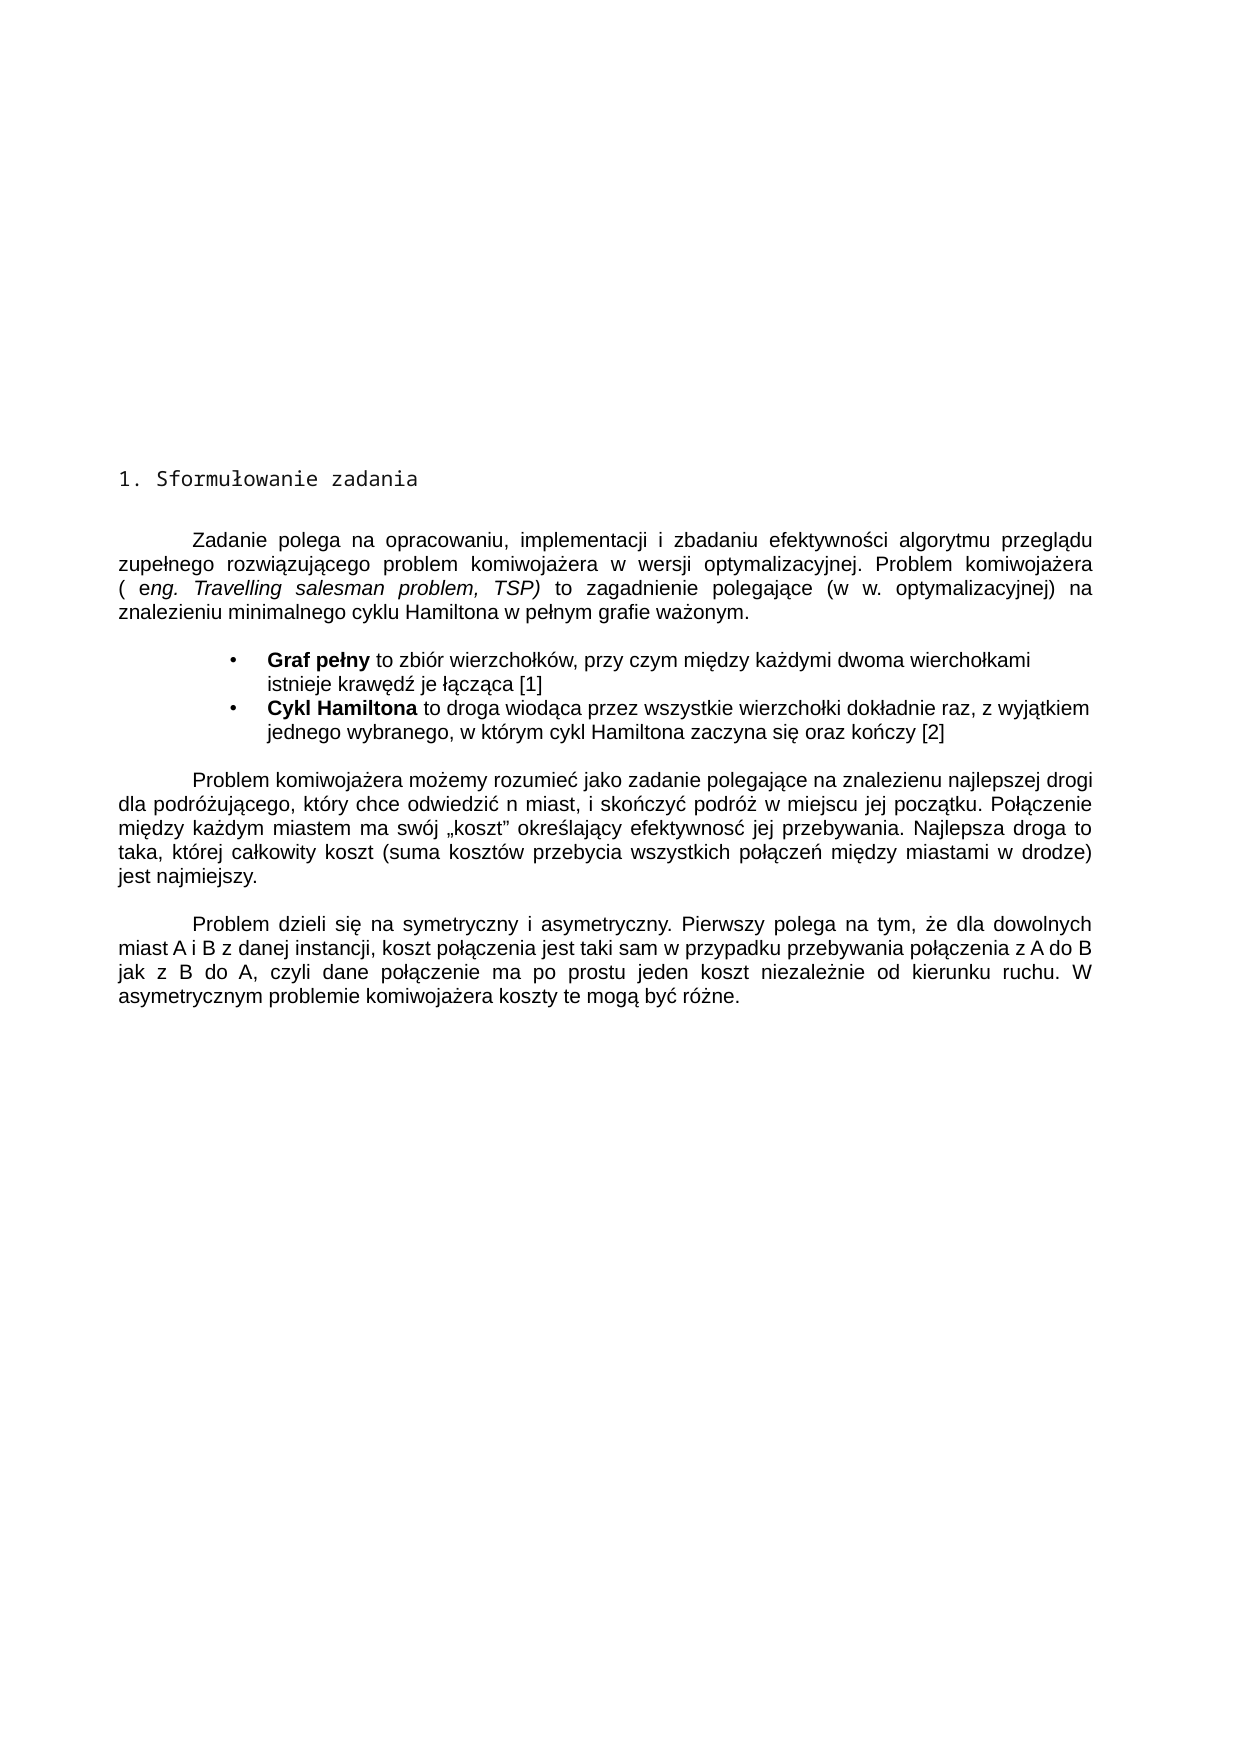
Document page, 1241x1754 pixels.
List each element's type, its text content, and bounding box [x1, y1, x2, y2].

list Cykl Hamiltona to droga wiodąca przez wszystkie wierzchołki dokładnie raz, z wyjątkiem jednego wybranego, w którym cykl Hamiltona zaczyna się oraz kończy [2] [229, 696, 1093, 744]
text Problem dzieli się na symetryczny i asymetryczny. Pierwszy polega na tym, że dla dowolnych miast A i B z danej instancji, koszt połączenia jest taki sam w przypadku przebywania połączenia z A do B jak z B do A, czyli dane połączenie ma po prostu jeden koszt niezależnie od kierunku ruchu. W asymetrycznym problemie komiwojażera koszty te mogą być różne. [118, 912, 1093, 1008]
text 1. Sformułowanie zadania [118, 464, 1093, 492]
text Problem komiwojażera możemy rozumieć jako zadanie polegające na znalezienu najlepszej drogi dla podróżującego, który chce odwiedzić n miast, i skończyć podróż w miejscu jej początku. Połączenie między każdym miastem ma swój „koszt” określający efektywnosć jej przebywania. Najlepsza droga to taka, której całkowity koszt (suma kosztów przebycia wszystkich połączeń między miastami w drodze) jest najmiejszy. [118, 768, 1093, 888]
text Zadanie polega na opracowaniu, implementacji i zbadaniu efektywności algorytmu przeglądu zupełnego rozwiązującego problem komiwojażera w wersji optymalizacyjnej. Problem komiwojażera ( eng. Travelling salesman problem, TSP) to zagadnienie polegające (w w. optymalizacyjnej) na znalezieniu minimalnego cyklu Hamiltona w pełnym grafie ważonym. [118, 528, 1093, 624]
list Graf pełny to zbiór wierzchołków, przy czym między każdymi dwoma wierchołkami istnieje krawędź je łącząca [1] [229, 648, 1093, 696]
